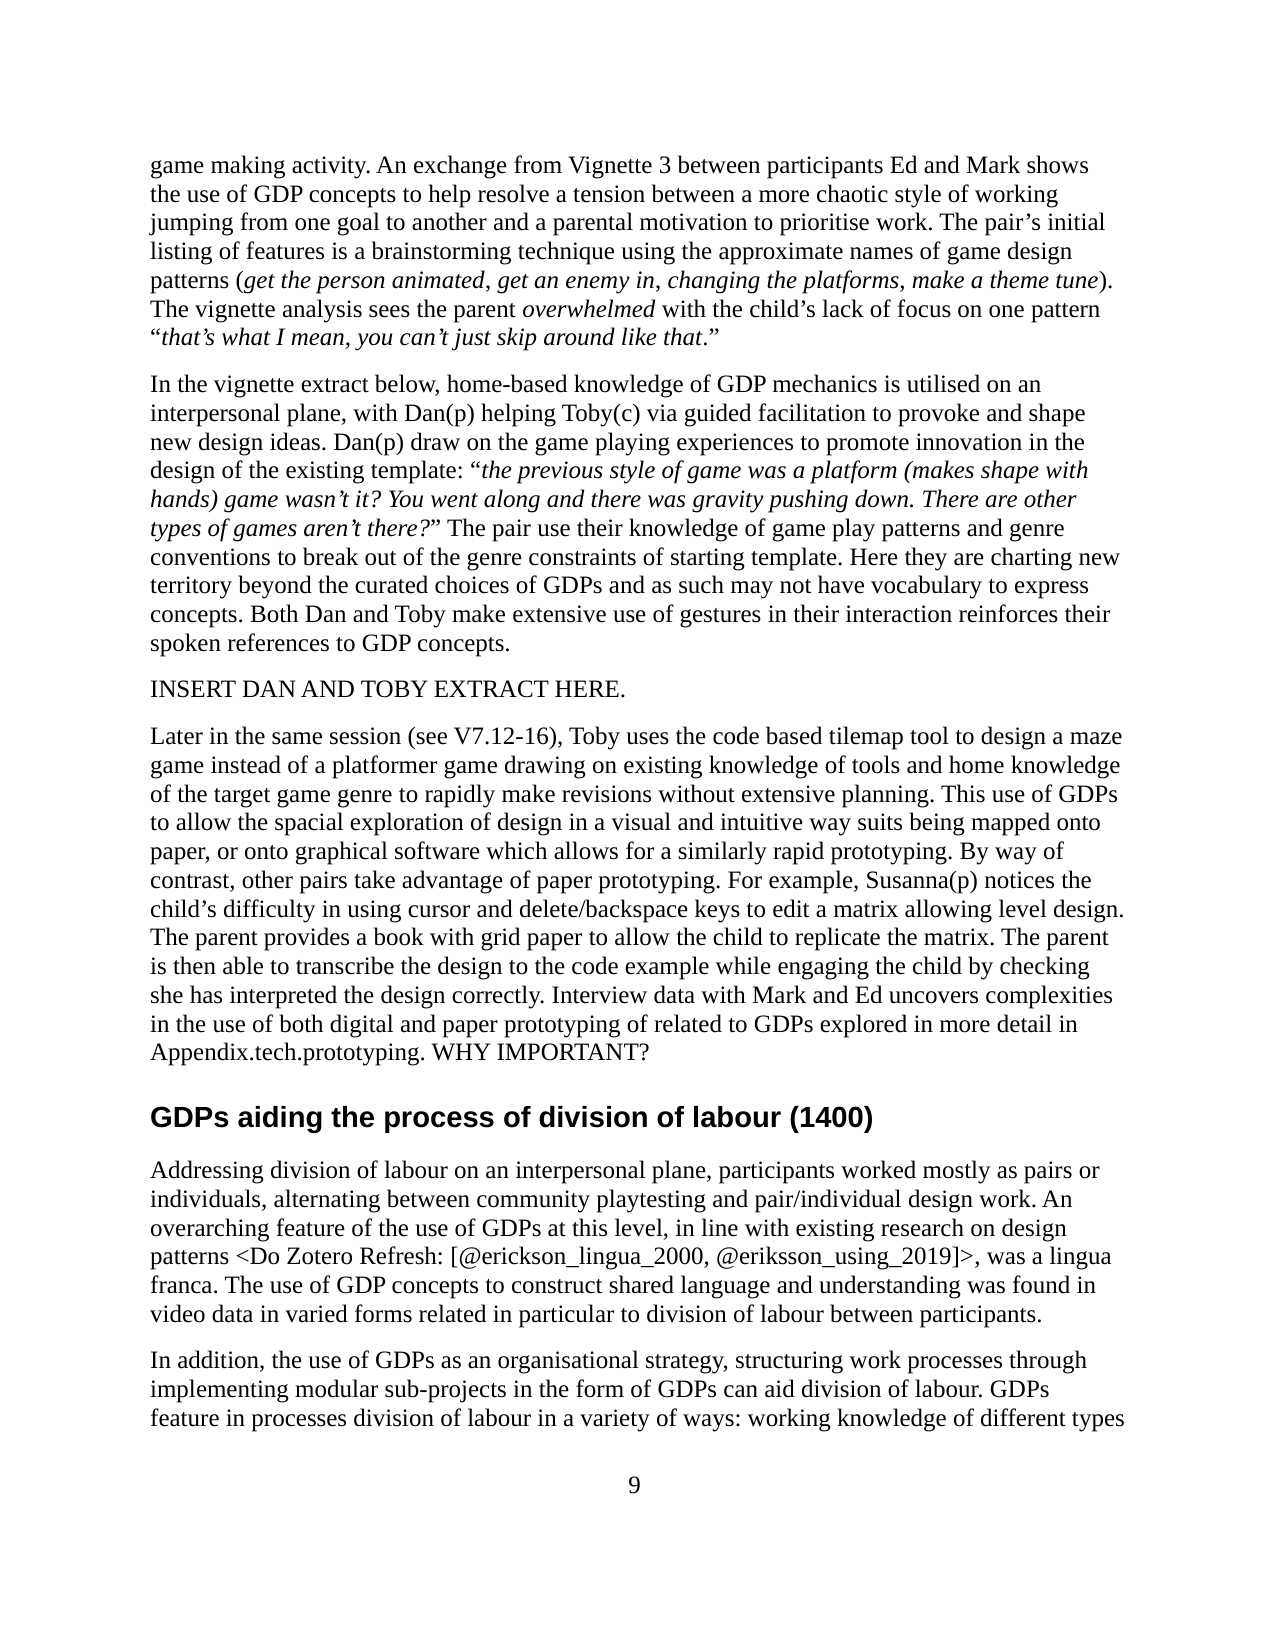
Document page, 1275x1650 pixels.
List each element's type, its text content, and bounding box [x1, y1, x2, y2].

text INSERT DAN AND TOBY EXTRACT HERE. [150, 674, 1125, 703]
text Later in the same session (see V7.12-16), Toby uses the code based tilemap tool to design a maze game instead of a platformer game drawing on existing knowledge of tools and home knowledge of the target game genre to rapidly make revisions without extensive planning. This use of GDPs to allow the spacial exploration of design in a visual and intuitive way suits being mapped onto paper, or onto graphical software which allows for a similarly rapid prototyping. By way of contrast, other pairs take advantage of paper prototyping. For example, Susanna(p) notices the child’s difficulty in using cursor and delete/backspace keys to edit a matrix allowing level design. The parent provides a book with grid paper to allow the child to replicate the matrix. The parent is then able to transcribe the design to the code example while engaging the child by checking she has interpreted the design correctly. Interview data with Mark and Ed uncovers complexities in the use of both digital and paper prototyping of related to GDPs explored in more detail in Appendix.tech.prototyping. WHY IMPORTANT? [150, 721, 1125, 1066]
text game making activity. An exchange from Vignette 3 between participants Ed and Mark shows the use of GDP concepts to help resolve a tension between a more chaotic style of working jumping from one goal to another and a parental motivation to prioritise work. The pair’s initial listing of features is a brainstorming technique using the approximate names of game design patterns (get the person animated, get an enemy in, changing the platforms, make a theme tune). The vignette analysis sees the parent overwhelmed with the child’s lack of focus on one pattern “that’s what I mean, you can’t just skip around like that.” [150, 150, 1125, 351]
text In the vignette extract below, home-based knowledge of GDP mechanics is utilised on an interpersonal plane, with Dan(p) helping Toby(c) via guided facilitation to provoke and shape new design ideas. Dan(p) draw on the game playing experiences to promote innovation in the design of the existing template: “the previous style of game was a platform (makes shape with hands) game wasn’t it? You went along and there was gravity pushing down. There are other types of games aren’t there?” The pair use their knowledge of game play patterns and genre conventions to break out of the genre constraints of starting template. Here they are charting new territory beyond the curated choices of GDPs and as such may not have vocabulary to express concepts. Both Dan and Toby make extensive use of gestures in their interaction reinforces their spoken references to GDP concepts. [150, 369, 1125, 657]
subtitle GDPs aiding the process of division of labour (1400) [150, 1100, 1125, 1134]
text In addition, the use of GDPs as an organisational strategy, structuring work processes through implementing modular sub-projects in the form of GDPs can aid division of labour. GDPs feature in processes division of labour in a variety of ways: working knowledge of different types [150, 1346, 1125, 1432]
text Addressing division of labour on an interpersonal plane, participants worked mostly as pairs or individuals, alternating between community playtesting and pair/individual design work. An overarching feature of the use of GDPs at this level, in line with existing research on design patterns <Do Zotero Refresh: [@erickson_lingua_2000, @eriksson_using_2019]>, was a lingua franca. The use of GDP concepts to construct shared language and understanding was found in video data in varied forms related in particular to division of labour between participants. [150, 1155, 1125, 1328]
